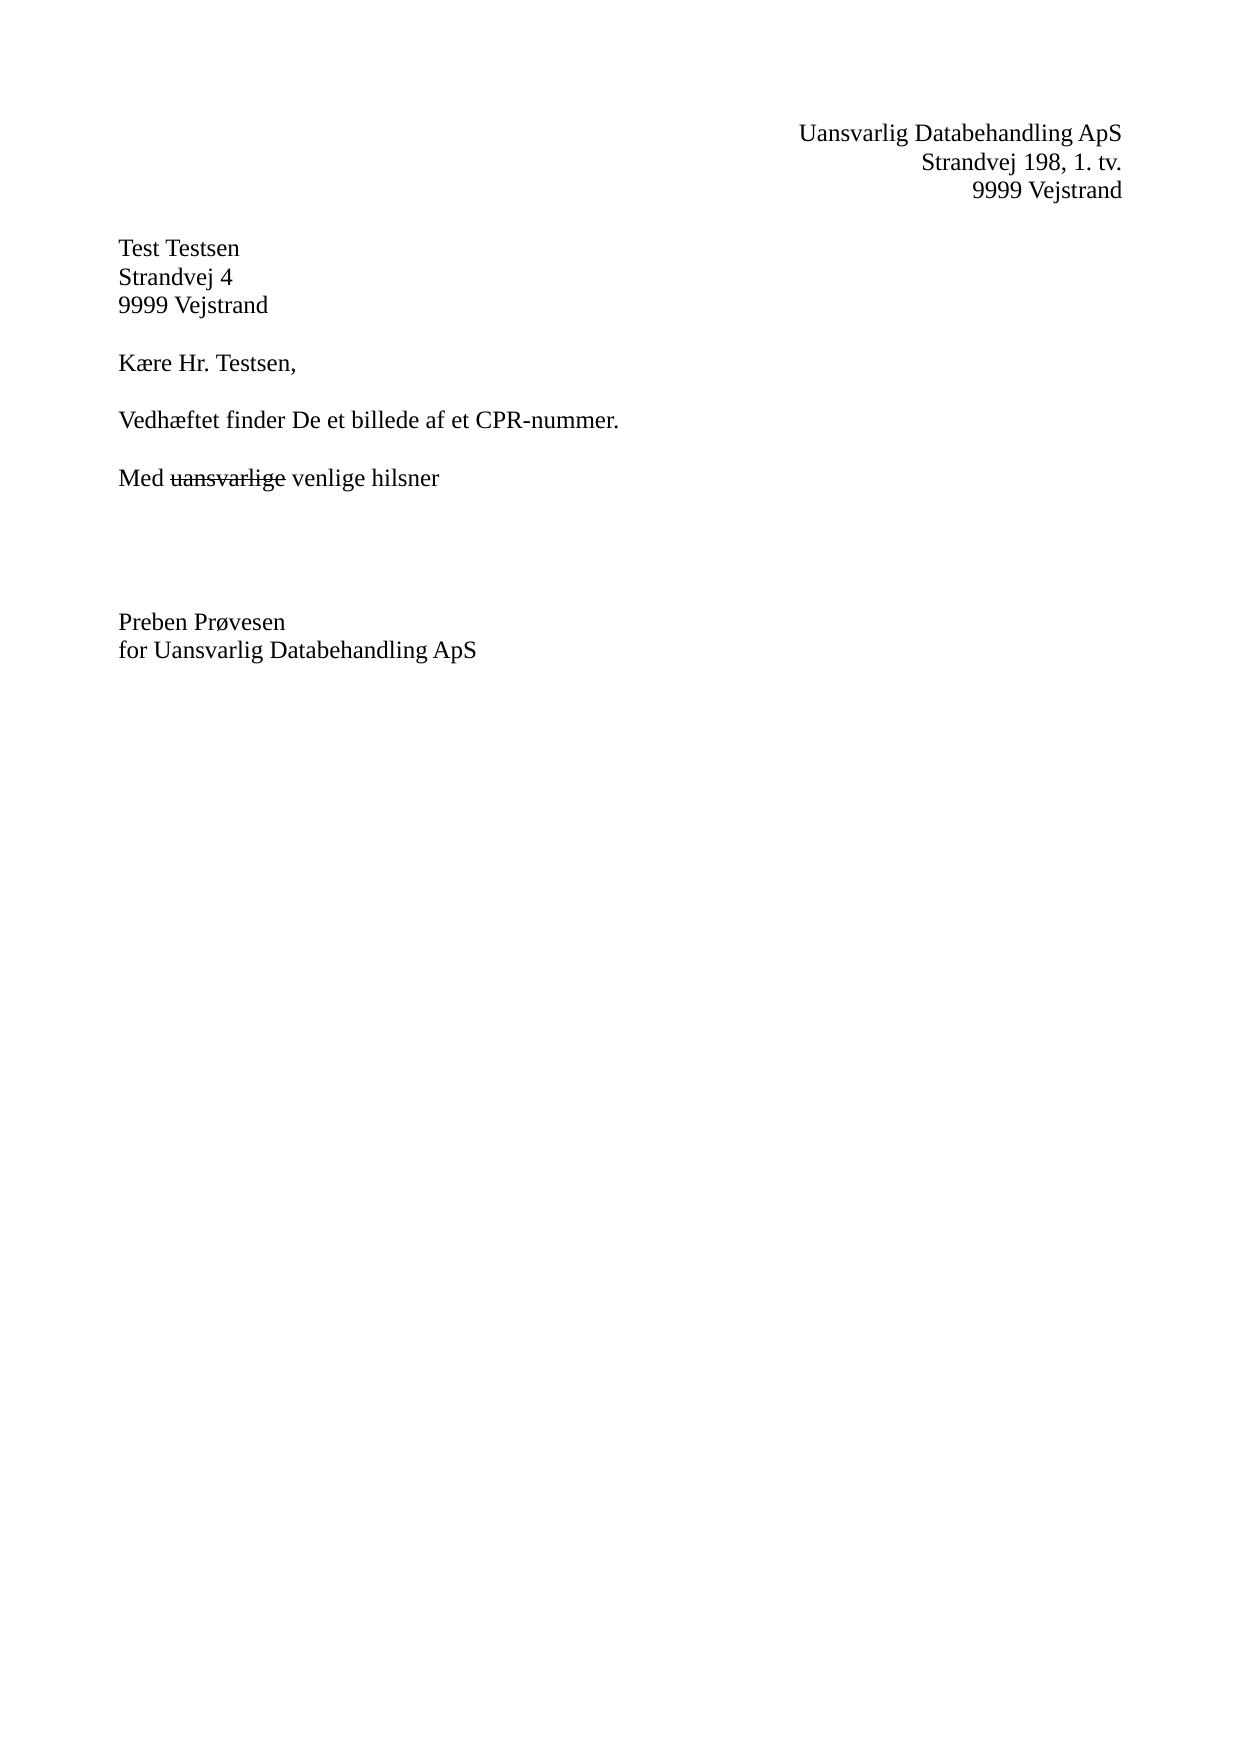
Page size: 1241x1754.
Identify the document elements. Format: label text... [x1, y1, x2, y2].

text 9999 Vejstrand [118, 291, 1122, 319]
text for Uansvarlig Databehandling ApS [118, 636, 1122, 664]
text Kære Hr. Testsen, [118, 348, 1122, 377]
text Uansvarlig Databehandling ApS [118, 118, 1122, 147]
text Strandvej 4 [118, 262, 1122, 291]
text Strandvej 198, 1. tv. [118, 147, 1122, 176]
text Med uansvarlige venlige hilsner [118, 463, 1122, 492]
text Test Testsen [118, 233, 1122, 262]
text Preben Prøvesen [118, 607, 1122, 636]
text Vedhæftet finder De et billede af et CPR-nummer. [118, 406, 1122, 434]
text 9999 Vejstrand [118, 176, 1122, 204]
